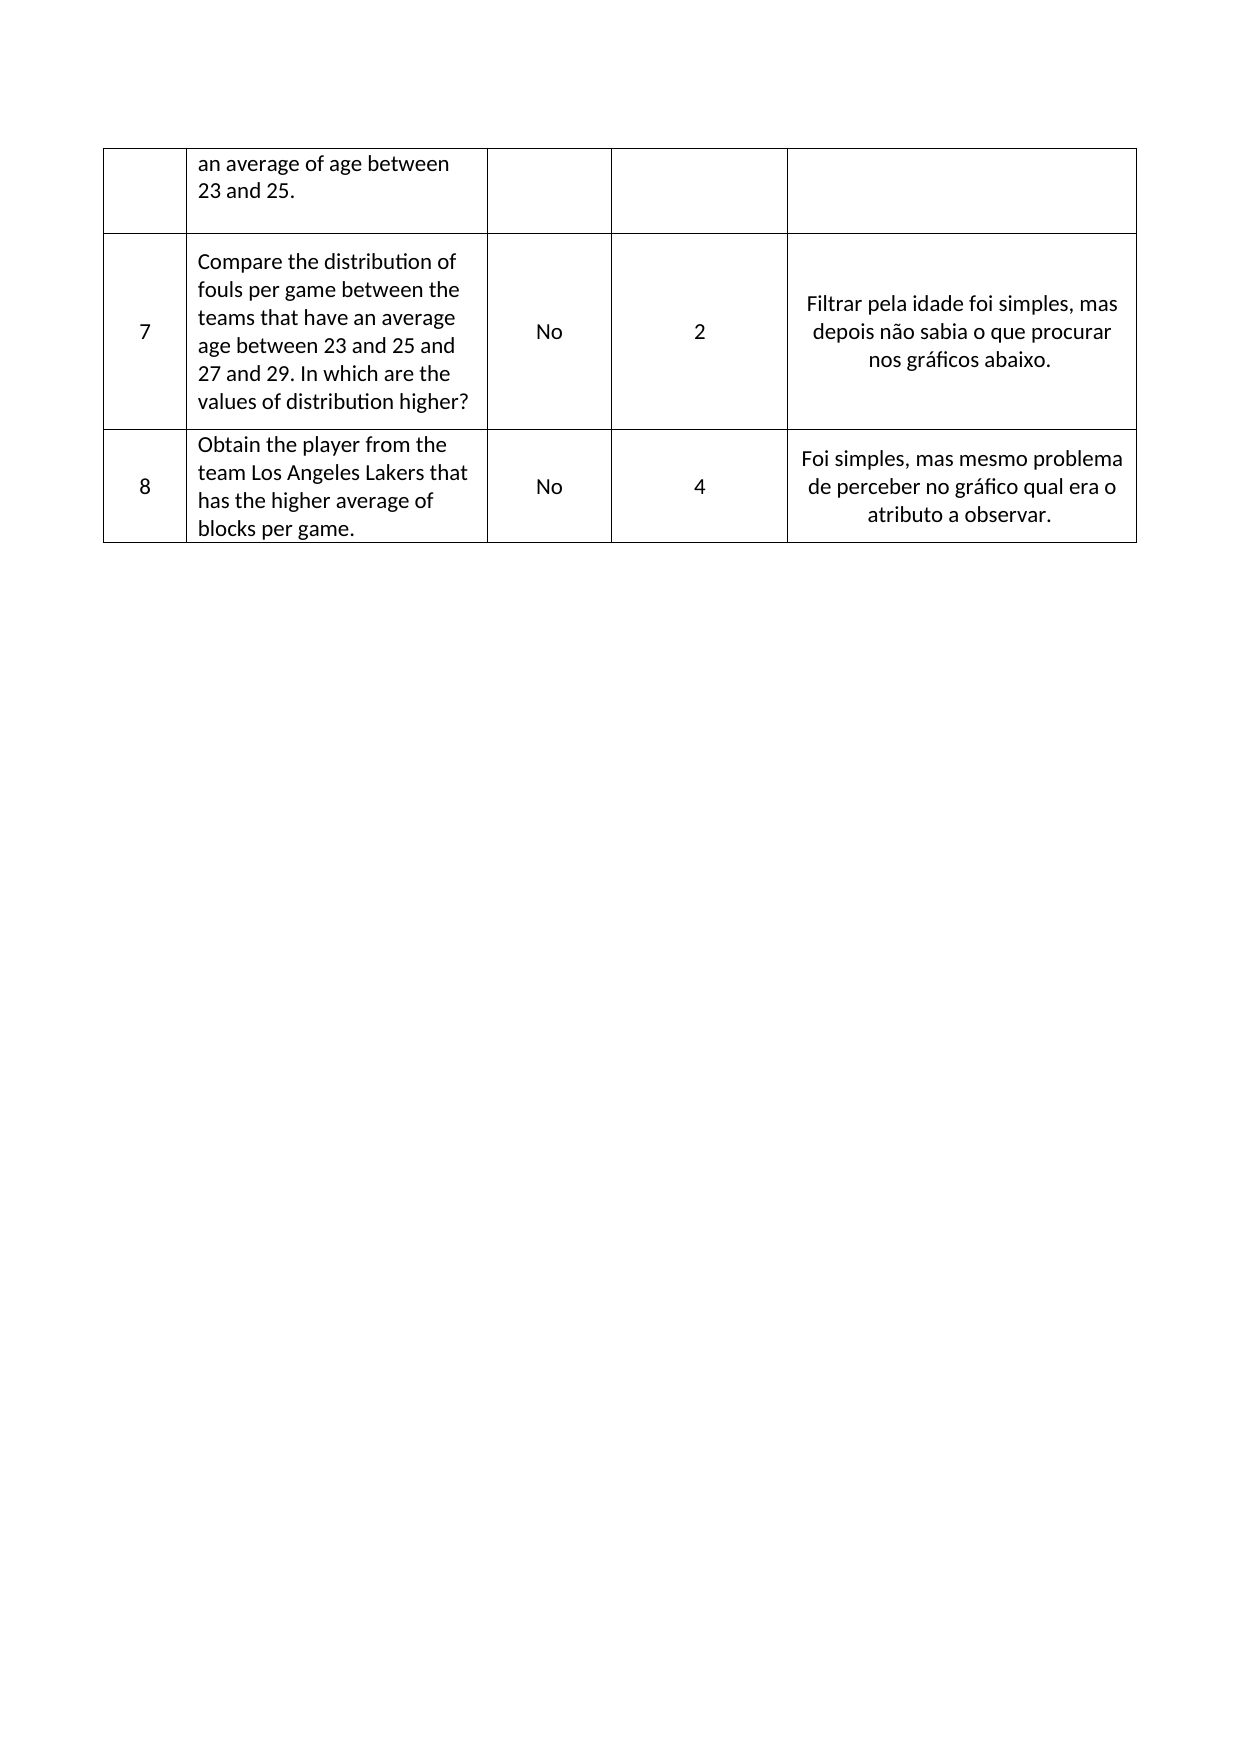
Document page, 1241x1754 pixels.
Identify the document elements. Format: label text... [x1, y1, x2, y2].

table_cell 7 [104, 234, 186, 429]
table_cell Compare the distribution of fouls per game between the teams that have an average age between 23 and 25 and 27 and 29. In which are the values of distribution higher? [187, 234, 487, 429]
table_cell Filtrar pela idade foi simples, mas depois não sabia o que procurar nos gráficos abaixo. [788, 234, 1136, 429]
table_cell an average of age between 23 and 25. [187, 149, 487, 233]
table_cell Foi simples, mas mesmo problema de perceber no gráfico qual era o atributo a observar. [788, 430, 1136, 542]
table_cell 4 [612, 430, 787, 542]
table_cell Obtain the player from the team Los Angeles Lakers that has the higher average of blocks per game. [187, 430, 487, 542]
table_cell No [488, 234, 611, 429]
table_cell 2 [612, 234, 787, 429]
table_cell 8 [104, 430, 186, 542]
table_cell [488, 149, 611, 233]
table_cell [104, 149, 186, 233]
table_cell No [488, 430, 611, 542]
table_cell [612, 149, 787, 233]
table_cell [788, 149, 1136, 233]
